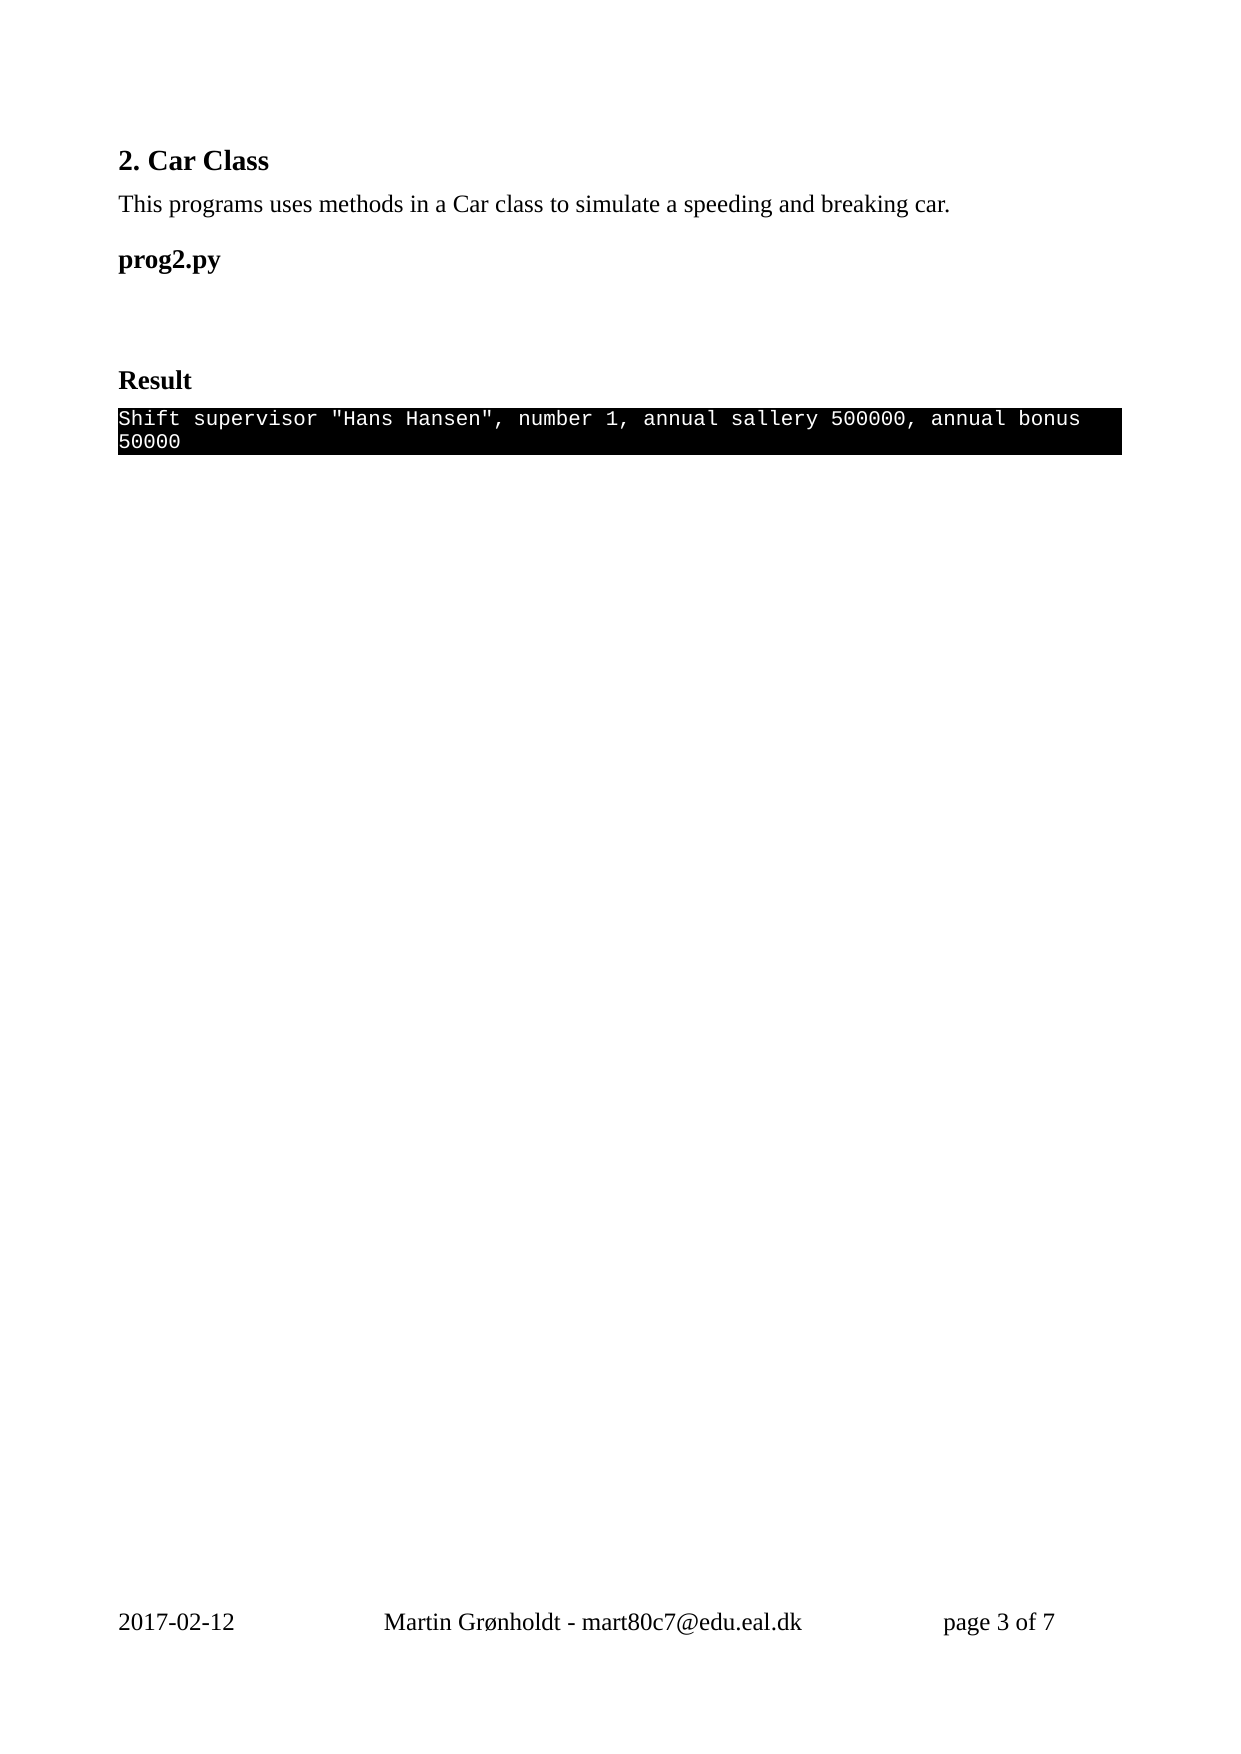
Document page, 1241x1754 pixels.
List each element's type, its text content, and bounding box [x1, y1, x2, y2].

subtitle 2. Car Class [118, 143, 1122, 177]
subtitle prog2.py [118, 243, 1122, 274]
text Shift supervisor "Hans Hansen", number 1, annual sallery 500000, annual bonus 50000 [118, 408, 1122, 455]
text This programs uses methods in a Car class to simulate a speeding and breaking car. [118, 189, 1122, 218]
subtitle Result [118, 364, 1122, 395]
